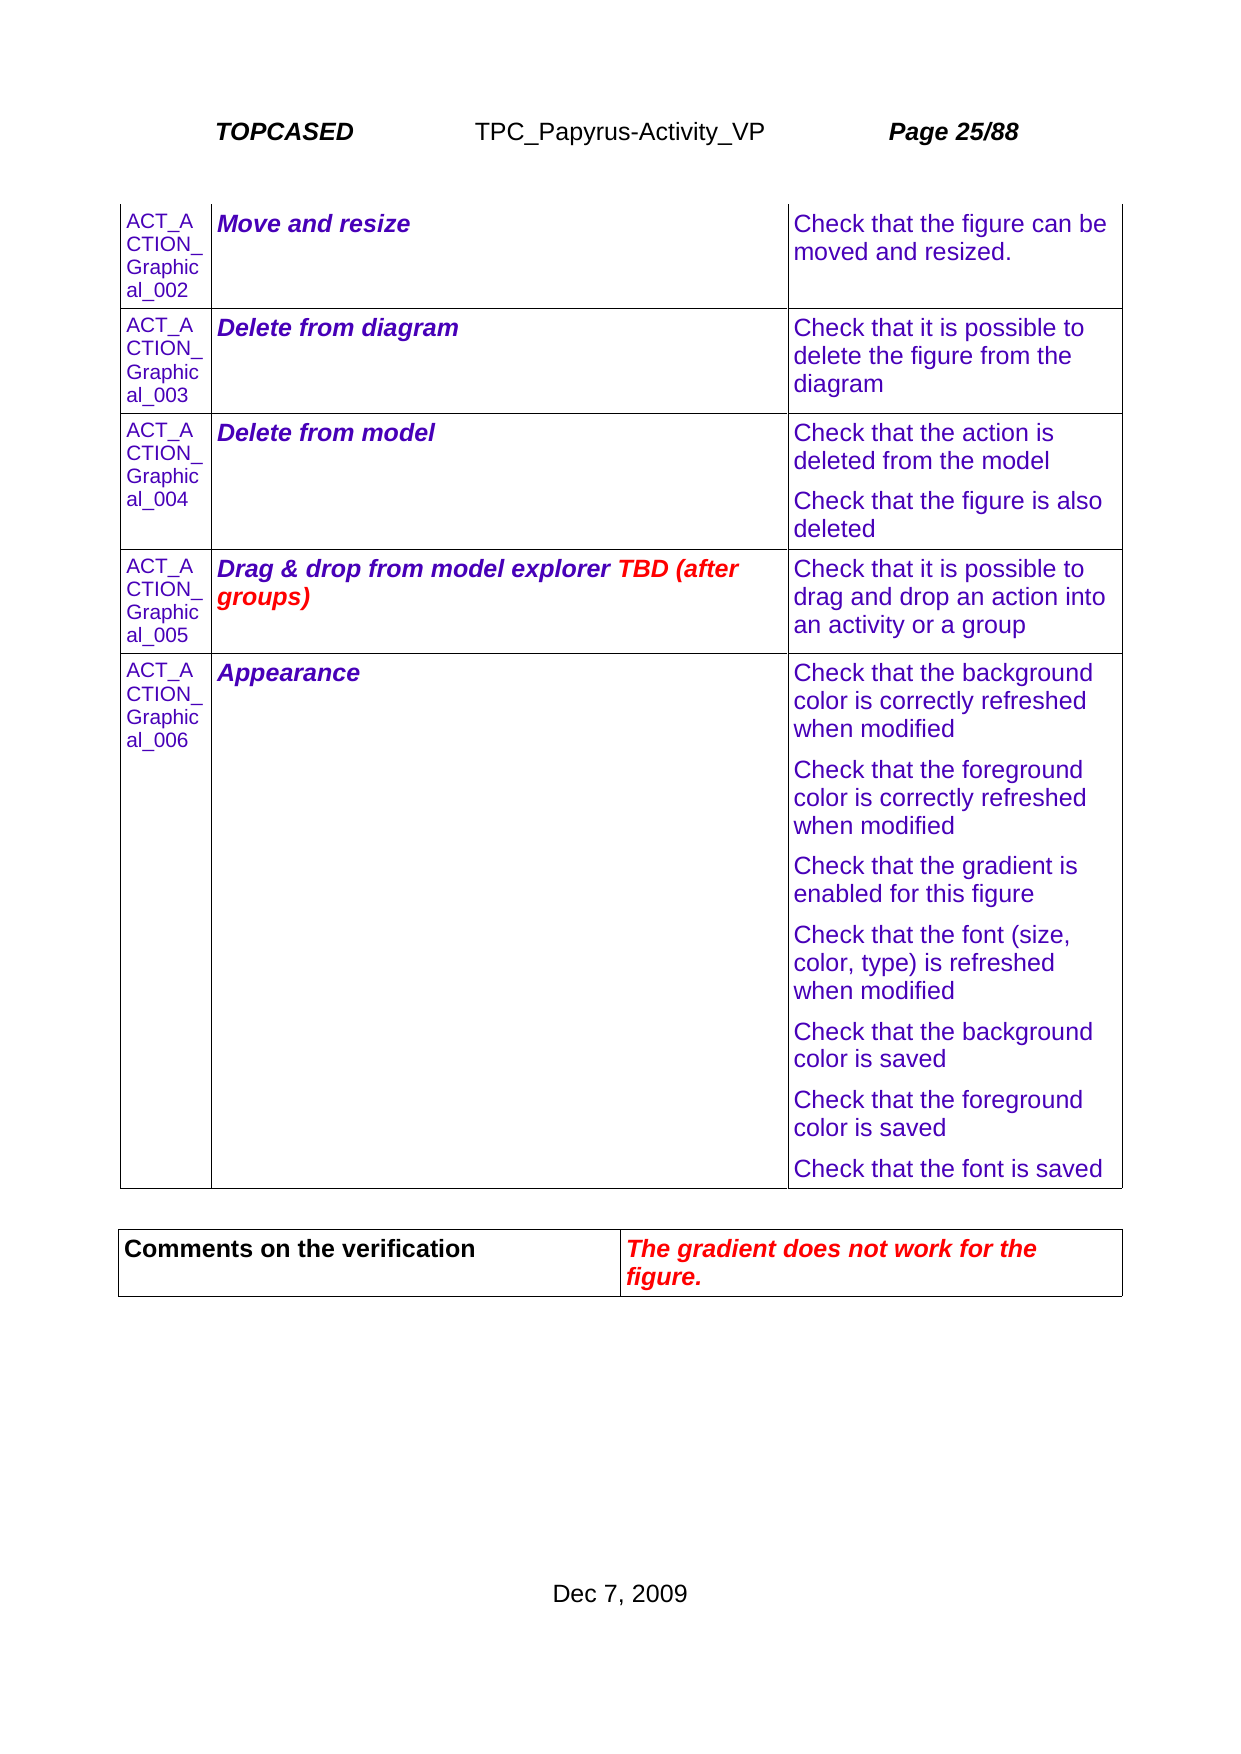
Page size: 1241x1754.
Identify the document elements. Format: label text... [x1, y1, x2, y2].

table_cell ACT_ACTION_Graphical_003 [121, 309, 211, 413]
table_cell Drag & drop from model explorer TBD (after groups) [212, 550, 787, 653]
table_cell Check that the action is deleted from the model Check that the figure is also deleted [789, 414, 1122, 549]
table_cell Delete from diagram [212, 309, 787, 413]
table_header The gradient does not work for the figure. [621, 1230, 1122, 1296]
table_cell ACT_ACTION_Graphical_002 [121, 204, 211, 308]
table_cell Move and resize [212, 204, 787, 308]
table_cell Delete from model [212, 414, 787, 549]
table_cell Check that it is possible to delete the figure from the diagram [789, 309, 1122, 413]
table_cell Check that the figure can be moved and resized. [789, 204, 1122, 308]
table_cell ACT_ACTION_Graphical_005 [121, 550, 211, 653]
table_cell ACT_ACTION_Graphical_004 [121, 414, 211, 549]
table_cell Check that it is possible to drag and drop an action into an activity or a group [789, 550, 1122, 653]
table_cell Appearance [212, 654, 787, 1188]
table_header Comments on the verification [119, 1230, 620, 1296]
table_cell ACT_ACTION_Graphical_006 [121, 654, 211, 1188]
table_cell Check that the background color is correctly refreshed when modified Check that the foreground color is correctly refreshed when modified Check that the gradient is enabled for this figure Check that the font (size, color, type) is refreshed when modified Check that the background color is saved Check that the foreground color is saved Check that the font is saved [789, 654, 1122, 1188]
